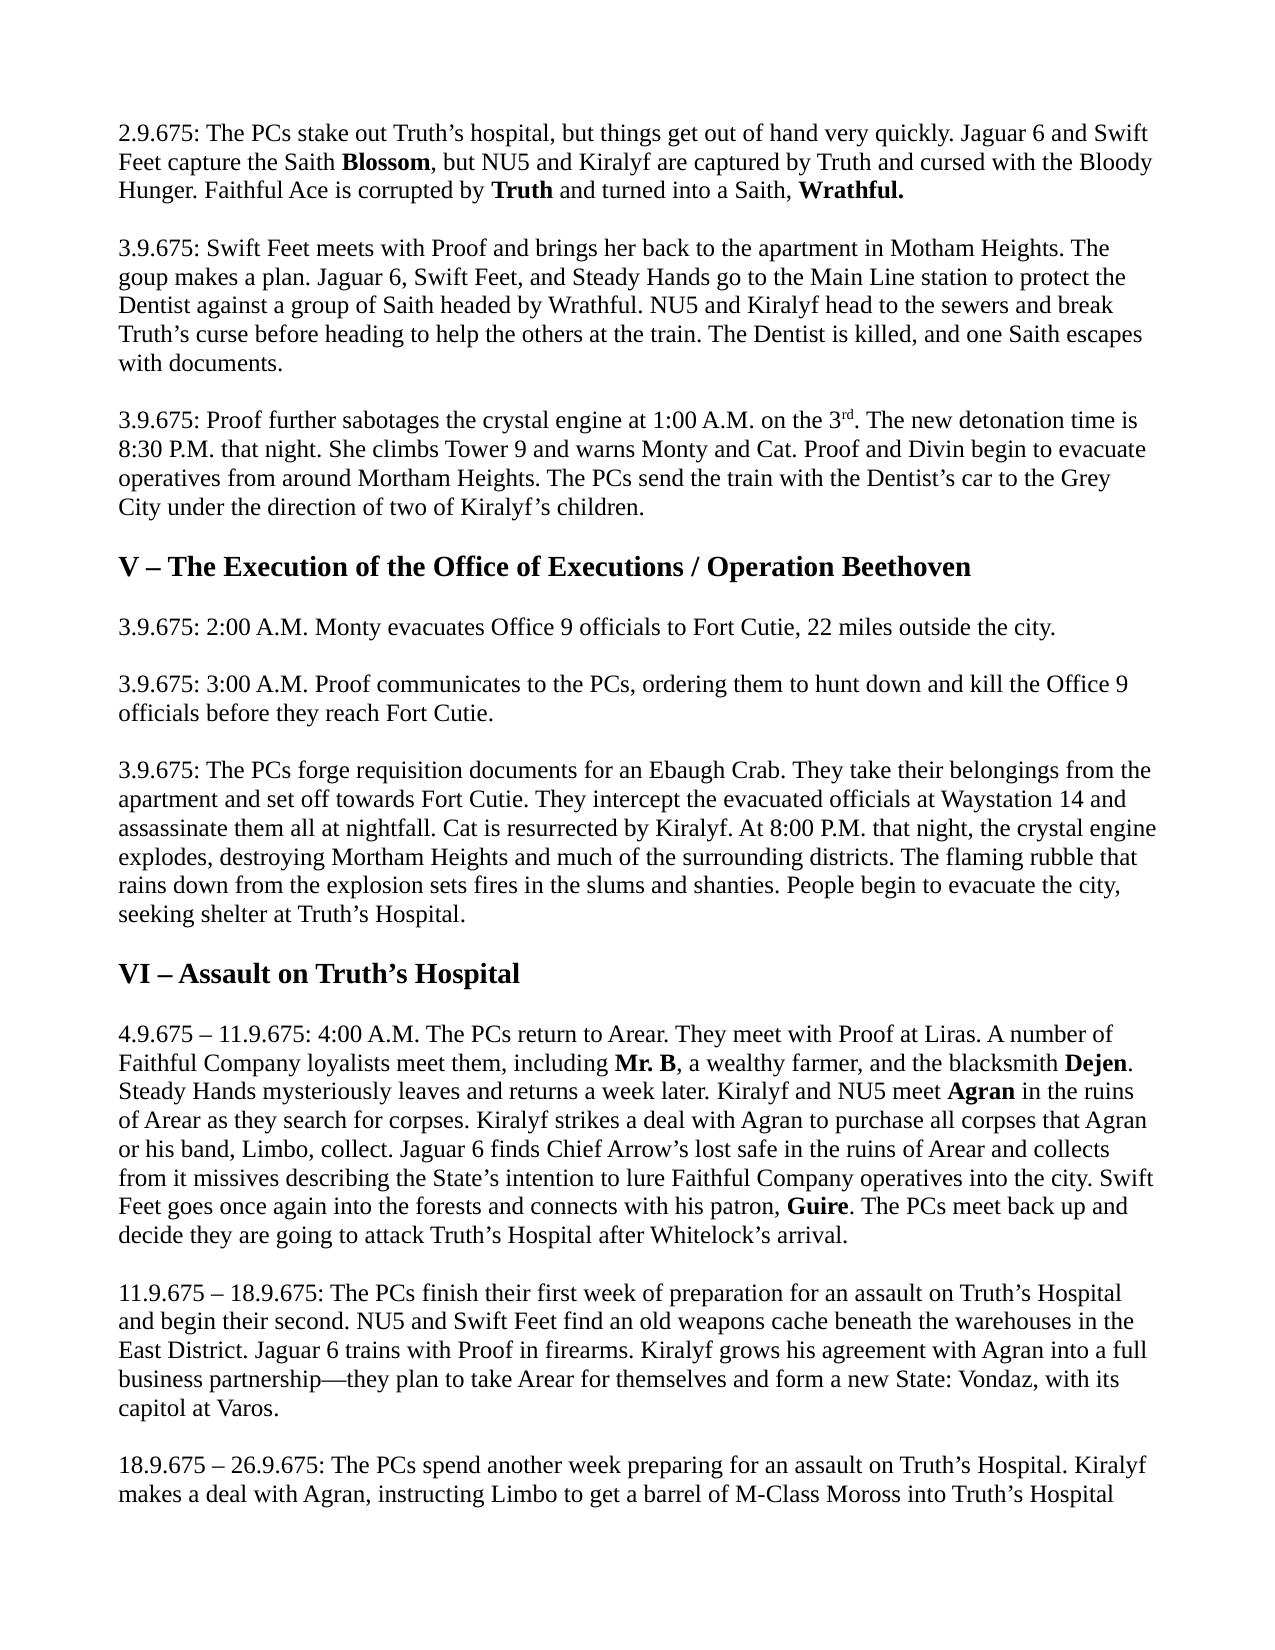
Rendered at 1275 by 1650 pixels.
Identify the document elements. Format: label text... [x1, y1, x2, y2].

text 3.9.675: Swift Feet meets with Proof and brings her back to the apartment in Motham Heights. The goup makes a plan. Jaguar 6, Swift Feet, and Steady Hands go to the Main Line station to protect the Dentist against a group of Saith headed by Wrathful. NU5 and Kiralyf head to the sewers and break Truth’s curse before heading to help the others at the train. The Dentist is killed, and one Saith escapes with documents. [118, 233, 1157, 377]
text 11.9.675 – 18.9.675: The PCs finish their first week of preparation for an assault on Truth’s Hospital and begin their second. NU5 and Swift Feet find an old weapons cache beneath the warehouses in the East District. Jaguar 6 trains with Proof in firearms. Kiralyf grows his agreement with Agran into a full business partnership—they plan to take Arear for themselves and form a new State: Vondaz, with its capitol at Varos. [118, 1278, 1157, 1421]
text 2.9.675: The PCs stake out Truth’s hospital, but things get out of hand very quickly. Jaguar 6 and Swift Feet capture the Saith Blossom, but NU5 and Kiralyf are captured by Truth and cursed with the Bloody Hunger. Faithful Ace is corrupted by Truth and turned into a Saith, Wrathful. [118, 118, 1157, 204]
text 3.9.675: The PCs forge requisition documents for an Ebaugh Crab. They take their belongings from the apartment and set off towards Fort Cutie. They intercept the evacuated officials at Waystation 14 and assassinate them all at nightfall. Cat is resurrected by Kiralyf. At 8:00 P.M. that night, the crystal engine explodes, destroying Mortham Heights and much of the surrounding districts. The flaming rubble that rains down from the explosion sets fires in the slums and shanties. People begin to evacuate the city, seeking shelter at Truth’s Hospital. [118, 755, 1157, 928]
text V – The Execution of the Office of Executions / Operation Beethoven [118, 549, 1157, 583]
text VI – Assault on Truth’s Hospital [118, 957, 1157, 990]
text 3.9.675: Proof further sabotages the crystal engine at 1:00 A.M. on the 3rd. The new detonation time is 8:30 P.M. that night. She climbs Tower 9 and warns Monty and Cat. Proof and Divin begin to evacuate operatives from around Mortham Heights. The PCs send the train with the Dentist’s car to the Grey City under the direction of two of Kiralyf’s children. [118, 406, 1157, 521]
text 3.9.675: 2:00 A.M. Monty evacuates Office 9 officials to Fort Cutie, 22 miles outside the city. [118, 612, 1157, 640]
text 18.9.675 – 26.9.675: The PCs spend another week preparing for an assault on Truth’s Hospital. Kiralyf makes a deal with Agran, instructing Limbo to get a barrel of M-Class Moross into Truth’s Hospital [118, 1450, 1157, 1508]
text 3.9.675: 3:00 A.M. Proof communicates to the PCs, ordering them to hunt down and kill the Office 9 officials before they reach Fort Cutie. [118, 669, 1157, 727]
text 4.9.675 – 11.9.675: 4:00 A.M. The PCs return to Arear. They meet with Proof at Liras. A number of Faithful Company loyalists meet them, including Mr. B, a wealthy farmer, and the blacksmith Dejen. Steady Hands mysteriously leaves and returns a week later. Kiralyf and NU5 meet Agran in the ruins of Arear as they search for corpses. Kiralyf strikes a deal with Agran to purchase all corpses that Agran or his band, Limbo, collect. Jaguar 6 finds Chief Arrow’s lost safe in the ruins of Arear and collects from it missives describing the State’s intention to lure Faithful Company operatives into the city. Swift Feet goes once again into the forests and connects with his patron, Guire. The PCs meet back up and decide they are going to attack Truth’s Hospital after Whitelock’s arrival. [118, 1019, 1157, 1249]
